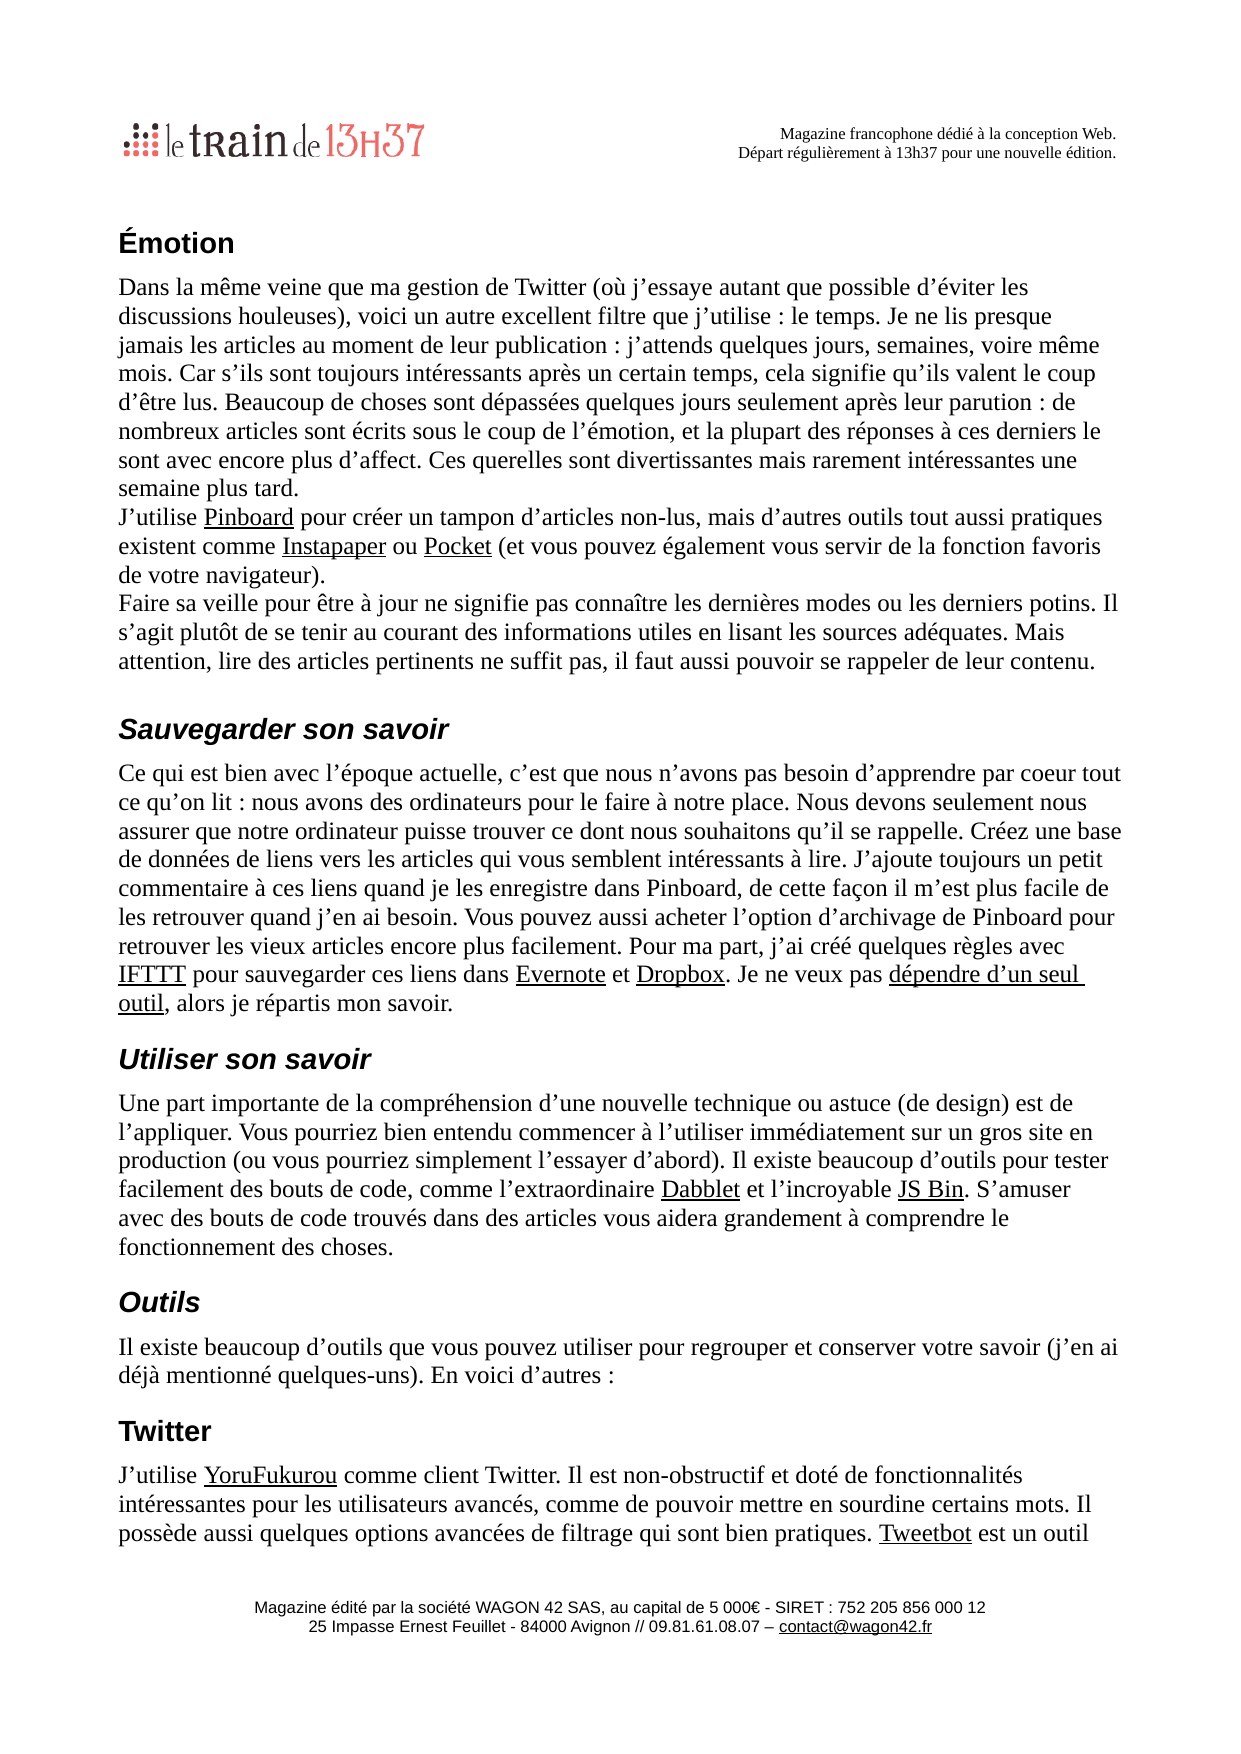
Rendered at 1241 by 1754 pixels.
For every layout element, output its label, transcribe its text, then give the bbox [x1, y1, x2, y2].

text Dans la même veine que ma gestion de Twitter (où j’essaye autant que possible d’éviter les discussions houleuses), voici un autre excellent filtre que j’utilise : le temps. Je ne lis presque jamais les articles au moment de leur publication : j’attends quelques jours, semaines, voire même mois. Car s’ils sont toujours intéressants après un certain temps, cela signifie qu’ils valent le coup d’être lus. Beaucoup de choses sont dépassées quelques jours seulement après leur parution : de nombreux articles sont écrits sous le coup de l’émotion, et la plupart des réponses à ces derniers le sont avec encore plus d’affect. Ces querelles sont divertissantes mais rarement intéressantes une semaine plus tard. J’utilise Pinboard pour créer un tampon d’articles non-lus, mais d’autres outils tout aussi pratiques existent comme Instapaper ou Pocket (et vous pouvez également vous servir de la fonction favoris de votre navigateur). [118, 272, 1122, 588]
text J’utilise YoruFukurou comme client Twitter. Il est non-obstructif et doté de fonctionnalités intéressantes pour les utilisateurs avancés, comme de pouvoir mettre en sourdine certains mots. Il possède aussi quelques options avancées de filtrage qui sont bien pratiques. Tweetbot est un outil [118, 1460, 1122, 1546]
subtitle Sauvegarder son savoir [118, 712, 1122, 746]
subtitle Utiliser son savoir [118, 1042, 1122, 1076]
subtitle Outils [118, 1286, 1122, 1319]
text Il existe beaucoup d’outils que vous pouvez utiliser pour regrouper et conserver votre savoir (j’en ai déjà mentionné quelques-uns). En voici d’autres : [118, 1332, 1122, 1389]
subtitle Twitter [118, 1414, 1122, 1448]
picture [123, 123, 425, 157]
text Ce qui est bien avec l’époque actuelle, c’est que nous n’avons pas besoin d’apprendre par coeur tout ce qu’on lit : nous avons des ordinateurs pour le faire à notre place. Nous devons seulement nous assurer que notre ordinateur puisse trouver ce dont nous souhaitons qu’il se rappelle. Créez une base de données de liens vers les articles qui vous semblent intéressants à lire. J’ajoute toujours un petit commentaire à ces liens quand je les enregistre dans Pinboard, de cette façon il m’est plus facile de les retrouver quand j’en ai besoin. Vous pouvez aussi acheter l’option d’archivage de Pinboard pour retrouver les vieux articles encore plus facilement. Pour ma part, j’ai créé quelques règles avec IFTTT pour sauvegarder ces liens dans Evernote et Dropbox. Je ne veux pas dépendre d’un seul outil, alors je répartis mon savoir. [118, 758, 1122, 1017]
subtitle Émotion [118, 226, 1122, 260]
text Une part importante de la compréhension d’une nouvelle technique ou astuce (de design) est de l’appliquer. Vous pourriez bien entendu commencer à l’utiliser immédiatement sur un gros site en production (ou vous pourriez simplement l’essayer d’abord). Il existe beaucoup d’outils pour tester facilement des bouts de code, comme l’extraordinaire Dabblet et l’incroyable JS Bin. S’amuser avec des bouts de code trouvés dans des articles vous aidera grandement à comprendre le fonctionnement des choses. [118, 1088, 1122, 1261]
text Faire sa veille pour être à jour ne signifie pas connaître les dernières modes ou les derniers potins. Il s’agit plutôt de se tenir au courant des informations utiles en lisant les sources adéquates. Mais attention, lire des articles pertinents ne suffit pas, il faut aussi pouvoir se rappeler de leur contenu. [118, 588, 1122, 675]
